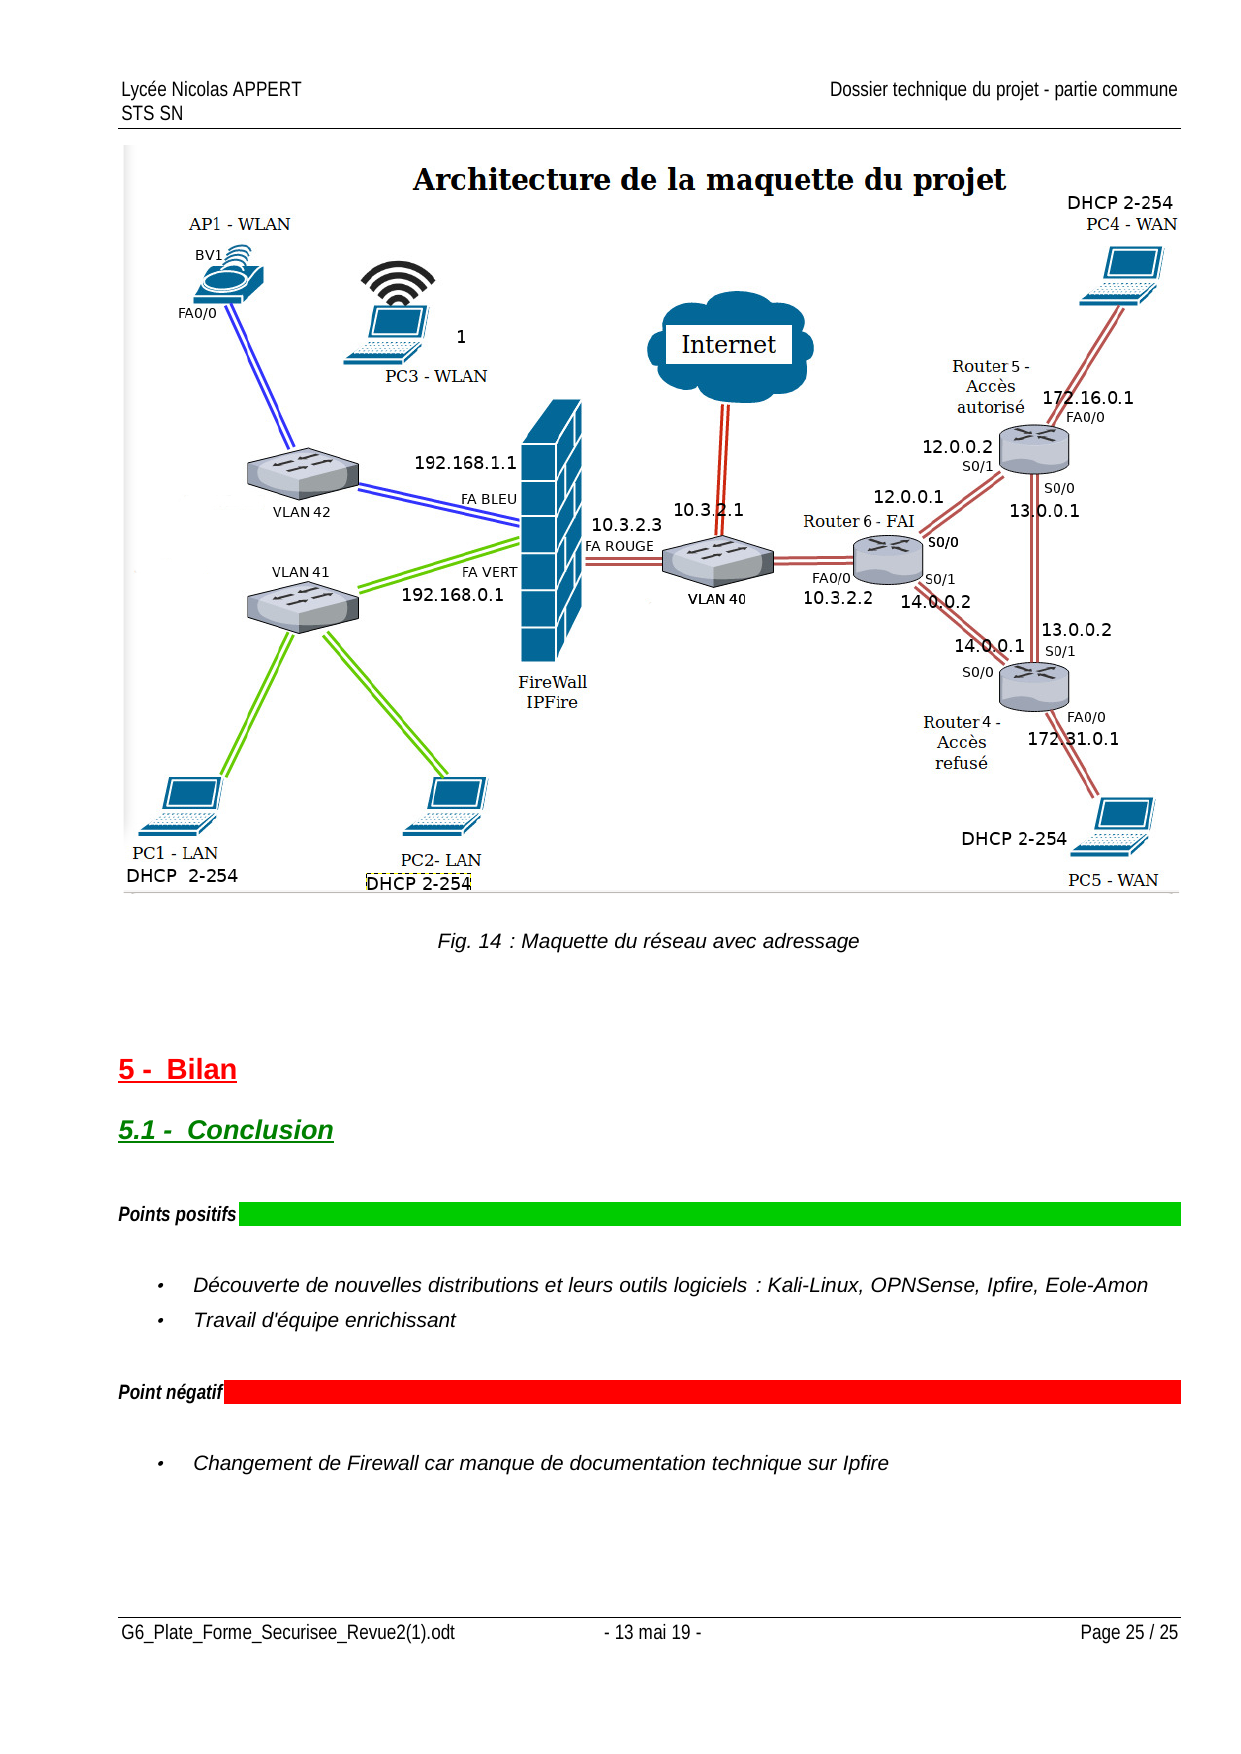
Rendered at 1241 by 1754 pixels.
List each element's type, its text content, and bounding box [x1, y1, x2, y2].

picture [123, 145, 1180, 894]
text Fig. 14 : Maquette du réseau avec adressage [118, 929, 1181, 953]
list Changement de Firewall car manque de documentation technique sur Ipfire [156, 1451, 1181, 1475]
text Points positifs [118, 1202, 1181, 1226]
list Découverte de nouvelles distributions et leurs outils logiciels : Kali-Linux, OPNSense, Ipfire, Eole-Amon [156, 1273, 1181, 1297]
text Point négatif [118, 1380, 1181, 1404]
list Travail d'équipe enrichissant [156, 1309, 1181, 1332]
subtitle Conclusion [118, 1115, 1181, 1145]
subtitle Bilan [118, 1053, 1181, 1085]
